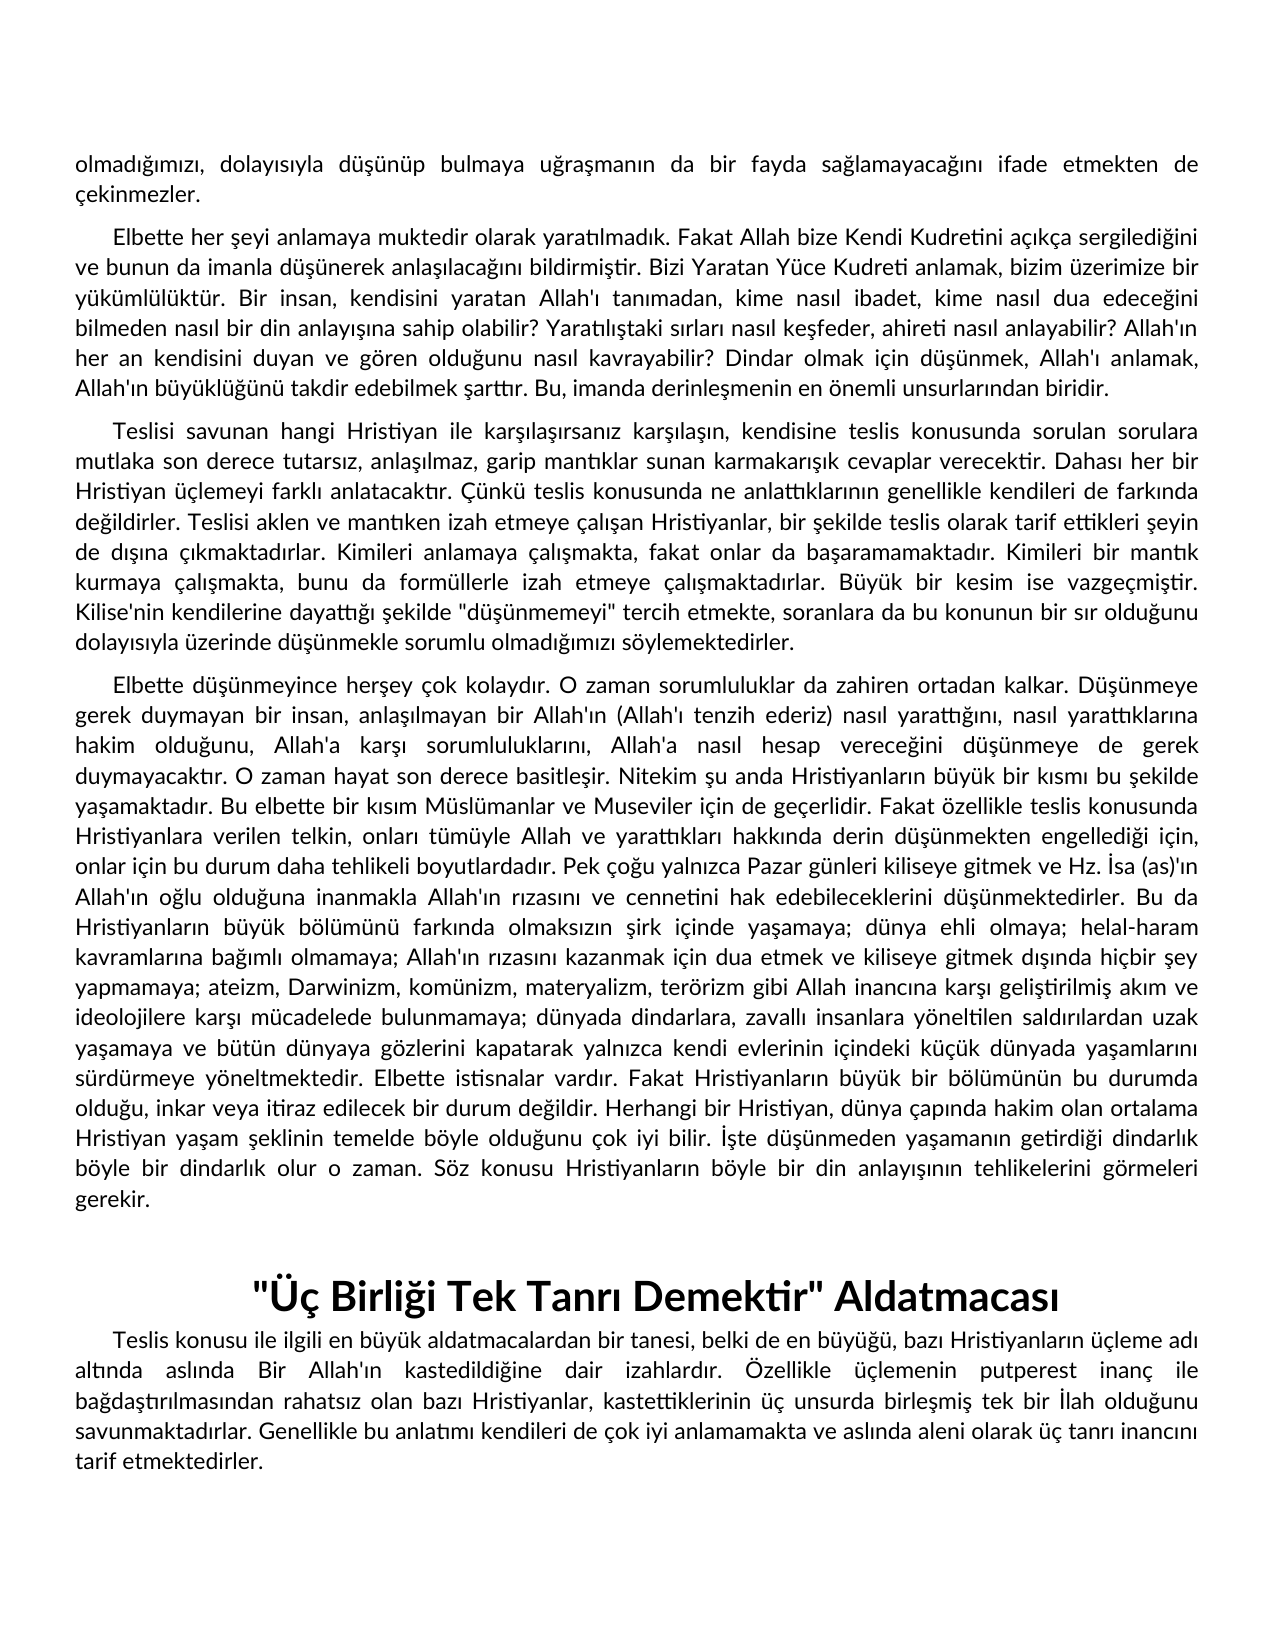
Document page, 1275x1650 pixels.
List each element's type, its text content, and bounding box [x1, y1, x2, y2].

text olmadığımızı, dolayısıyla düşünüp bulmaya uğraşmanın da bir fayda sağlamayacağını ifade etmekten de çekinmezler. [75, 150, 1200, 208]
text Elbette düşünmeyince herşey çok kolaydır. O zaman sorumluluklar da zahiren ortadan kalkar. Düşünmeye gerek duymayan bir insan, anlaşılmayan bir Allah'ın (Allah'ı tenzih ederiz) nasıl yarattığını, nasıl yarattıklarına hakim olduğunu, Allah'a karşı sorumluluklarını, Allah'a nasıl hesap vereceğini düşünmeye de gerek duymayacaktır. O zaman hayat son derece basitleşir. Nitekim şu anda Hristiyanların büyük bir kısmı bu şekilde yaşamaktadır. Bu elbette bir kısım Müslümanlar ve Museviler için de geçerlidir. Fakat özellikle teslis konusunda Hristiyanlara verilen telkin, onları tümüyle Allah ve yarattıkları hakkında derin düşünmekten engellediği için, onlar için bu durum daha tehlikeli boyutlardadır. Pek çoğu yalnızca Pazar günleri kiliseye gitmek ve Hz. İsa (as)'ın Allah'ın oğlu olduğuna inanmakla Allah'ın rızasını ve cennetini hak edebileceklerini düşünmektedirler. Bu da Hristiyanların büyük bölümünü farkında olmaksızın şirk içinde yaşamaya; dünya ehli olmaya; helal-haram kavramlarına bağımlı olmamaya; Allah'ın rızasını kazanmak için dua etmek ve kiliseye gitmek dışında hiçbir şey yapmamaya; ateizm, Darwinizm, komünizm, materyalizm, terörizm gibi Allah inancına karşı geliştirilmiş akım ve ideolojilere karşı mücadelede bulunmamaya; dünyada dindarlara, zavallı insanlara yöneltilen saldırılardan uzak yaşamaya ve bütün dünyaya gözlerini kapatarak yalnızca kendi evlerinin içindeki küçük dünyada yaşamlarını sürdürmeye yöneltmektedir. Elbette istisnalar vardır. Fakat Hristiyanların büyük bir bölümünün bu durumda olduğu, inkar veya itiraz edilecek bir durum değildir. Herhangi bir Hristiyan, dünya çapında hakim olan ortalama Hristiyan yaşam şeklinin temelde böyle olduğunu çok iyi bilir. İşte düşünmeden yaşamanın getirdiği dindarlık böyle bir dindarlık olur o zaman. Söz konusu Hristiyanların böyle bir din anlayışının tehlikelerini görmeleri gerekir. [75, 671, 1200, 1212]
text Elbette her şeyi anlamaya muktedir olarak yaratılmadık. Fakat Allah bize Kendi Kudretini açıkça sergilediğini ve bunun da imanla düşünerek anlaşılacağını bildirmiştir. Bizi Yaratan Yüce Kudreti anlamak, bizim üzerimize bir yükümlülüktür. Bir insan, kendisini yaratan Allah'ı tanımadan, kime nasıl ibadet, kime nasıl dua edeceğini bilmeden nasıl bir din anlayışına sahip olabilir? Yaratılıştaki sırları nasıl keşfeder, ahireti nasıl anlayabilir? Allah'ın her an kendisini duyan ve gören olduğunu nasıl kavrayabilir? Dindar olmak için düşünmek, Allah'ı anlamak, Allah'ın büyüklüğünü takdir edebilmek şarttır. Bu, imanda derinleşmenin en önemli unsurlarından biridir. [75, 223, 1200, 401]
text Teslis konusu ile ilgili en büyük aldatmacalardan bir tanesi, belki de en büyüğü, bazı Hristiyanların üçleme adı altında aslında Bir Allah'ın kastedildiğine dair izahlardır. Özellikle üçlemenin putperest inanç ile bağdaştırılmasından rahatsız olan bazı Hristiyanlar, kastettiklerinin üç unsurda birleşmiş tek bir İlah olduğunu savunmaktadırlar. Genellikle bu anlatımı kendileri de çok iyi anlamamakta ve aslında aleni olarak üç tanrı inancını tarif etmektedirler. [75, 1326, 1200, 1474]
subtitle "Üç Birliği Tek Tanrı Demektir" Aldatmacası [112, 1270, 1200, 1320]
text Teslisi savunan hangi Hristiyan ile karşılaşırsanız karşılaşın, kendisine teslis konusunda sorulan sorulara mutlaka son derece tutarsız, anlaşılmaz, garip mantıklar sunan karmakarışık cevaplar verecektir. Dahası her bir Hristiyan üçlemeyi farklı anlatacaktır. Çünkü teslis konusunda ne anlattıklarının genellikle kendileri de farkında değildirler. Teslisi aklen ve mantıken izah etmeye çalışan Hristiyanlar, bir şekilde teslis olarak tarif ettikleri şeyin de dışına çıkmaktadırlar. Kimileri anlamaya çalışmakta, fakat onlar da başaramamaktadır. Kimileri bir mantık kurmaya çalışmakta, bunu da formüllerle izah etmeye çalışmaktadırlar. Büyük bir kesim ise vazgeçmiştir. Kilise'nin kendilerine dayattığı şekilde "düşünmemeyi" tercih etmekte, soranlara da bu konunun bir sır olduğunu dolayısıyla üzerinde düşünmekle sorumlu olmadığımızı söylemektedirler. [75, 417, 1200, 656]
